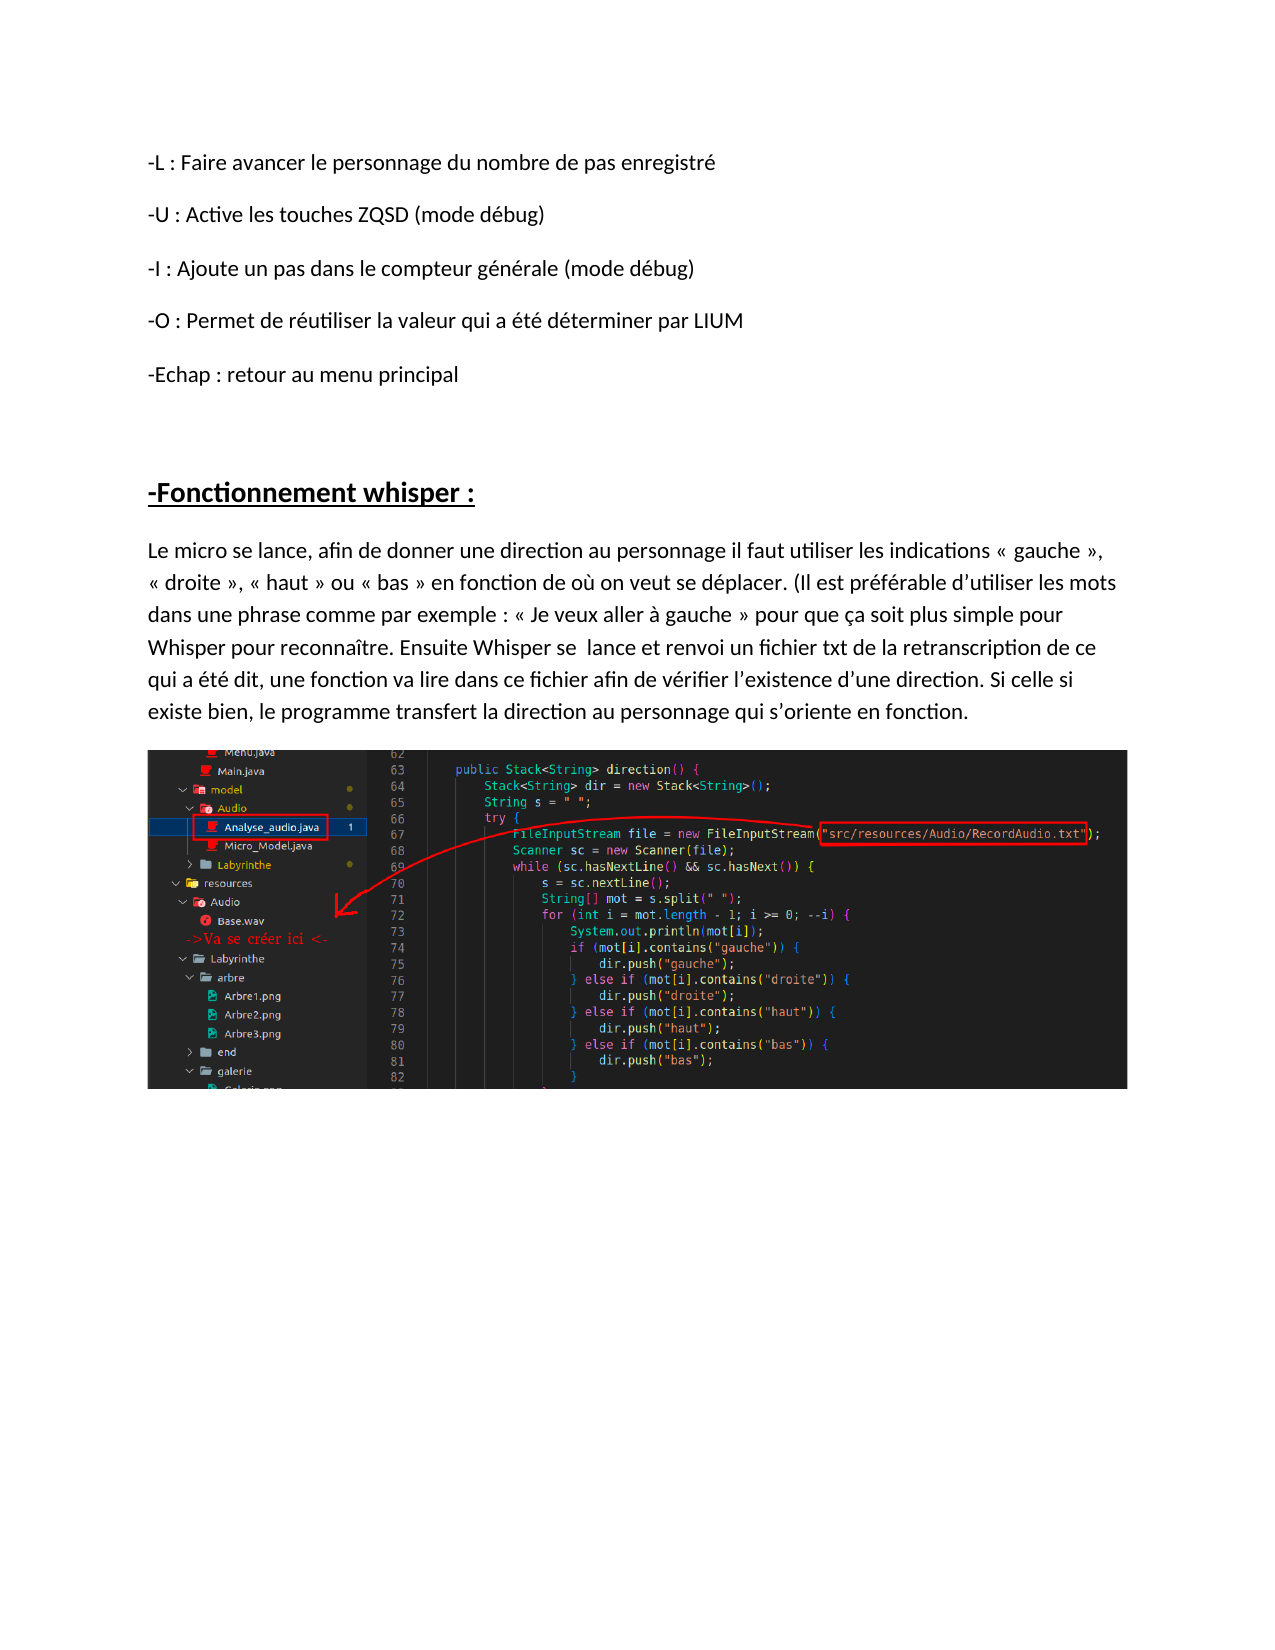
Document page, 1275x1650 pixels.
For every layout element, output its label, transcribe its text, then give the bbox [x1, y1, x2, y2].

text -Fonctionnement whisper : [148, 474, 1127, 510]
text -Echap : retour au menu principal [148, 360, 1127, 388]
text -O : Permet de réutiliser la valeur qui a été déterminer par LIUM [148, 307, 1127, 335]
text -I : Ajoute un pas dans le compteur générale (mode débug) [148, 254, 1127, 282]
picture [147, 750, 1128, 1089]
text -U : Active les touches ZQSD (mode débug) [148, 201, 1127, 229]
text -L : Faire avancer le personnage du nombre de pas enregistré [148, 148, 1127, 176]
text Le micro se lance, afin de donner une direction au personnage il faut utiliser les indications « gauche », « droite », « haut » ou « bas » en fonction de où on veut se déplacer. (Il est préférable d’utiliser les mots dans une phrase comme par exemple : « Je veux aller à gauche » pour que ça soit plus simple pour Whisper pour reconnaître. Ensuite Whisper se lance et renvoi un fichier txt de la retranscription de ce qui a été dit, une fonction va lire dans ce fichier afin de vérifier l’existence d’une direction. Si celle si existe bien, le programme transfert la direction au personnage qui s’oriente en fonction. [148, 536, 1127, 725]
